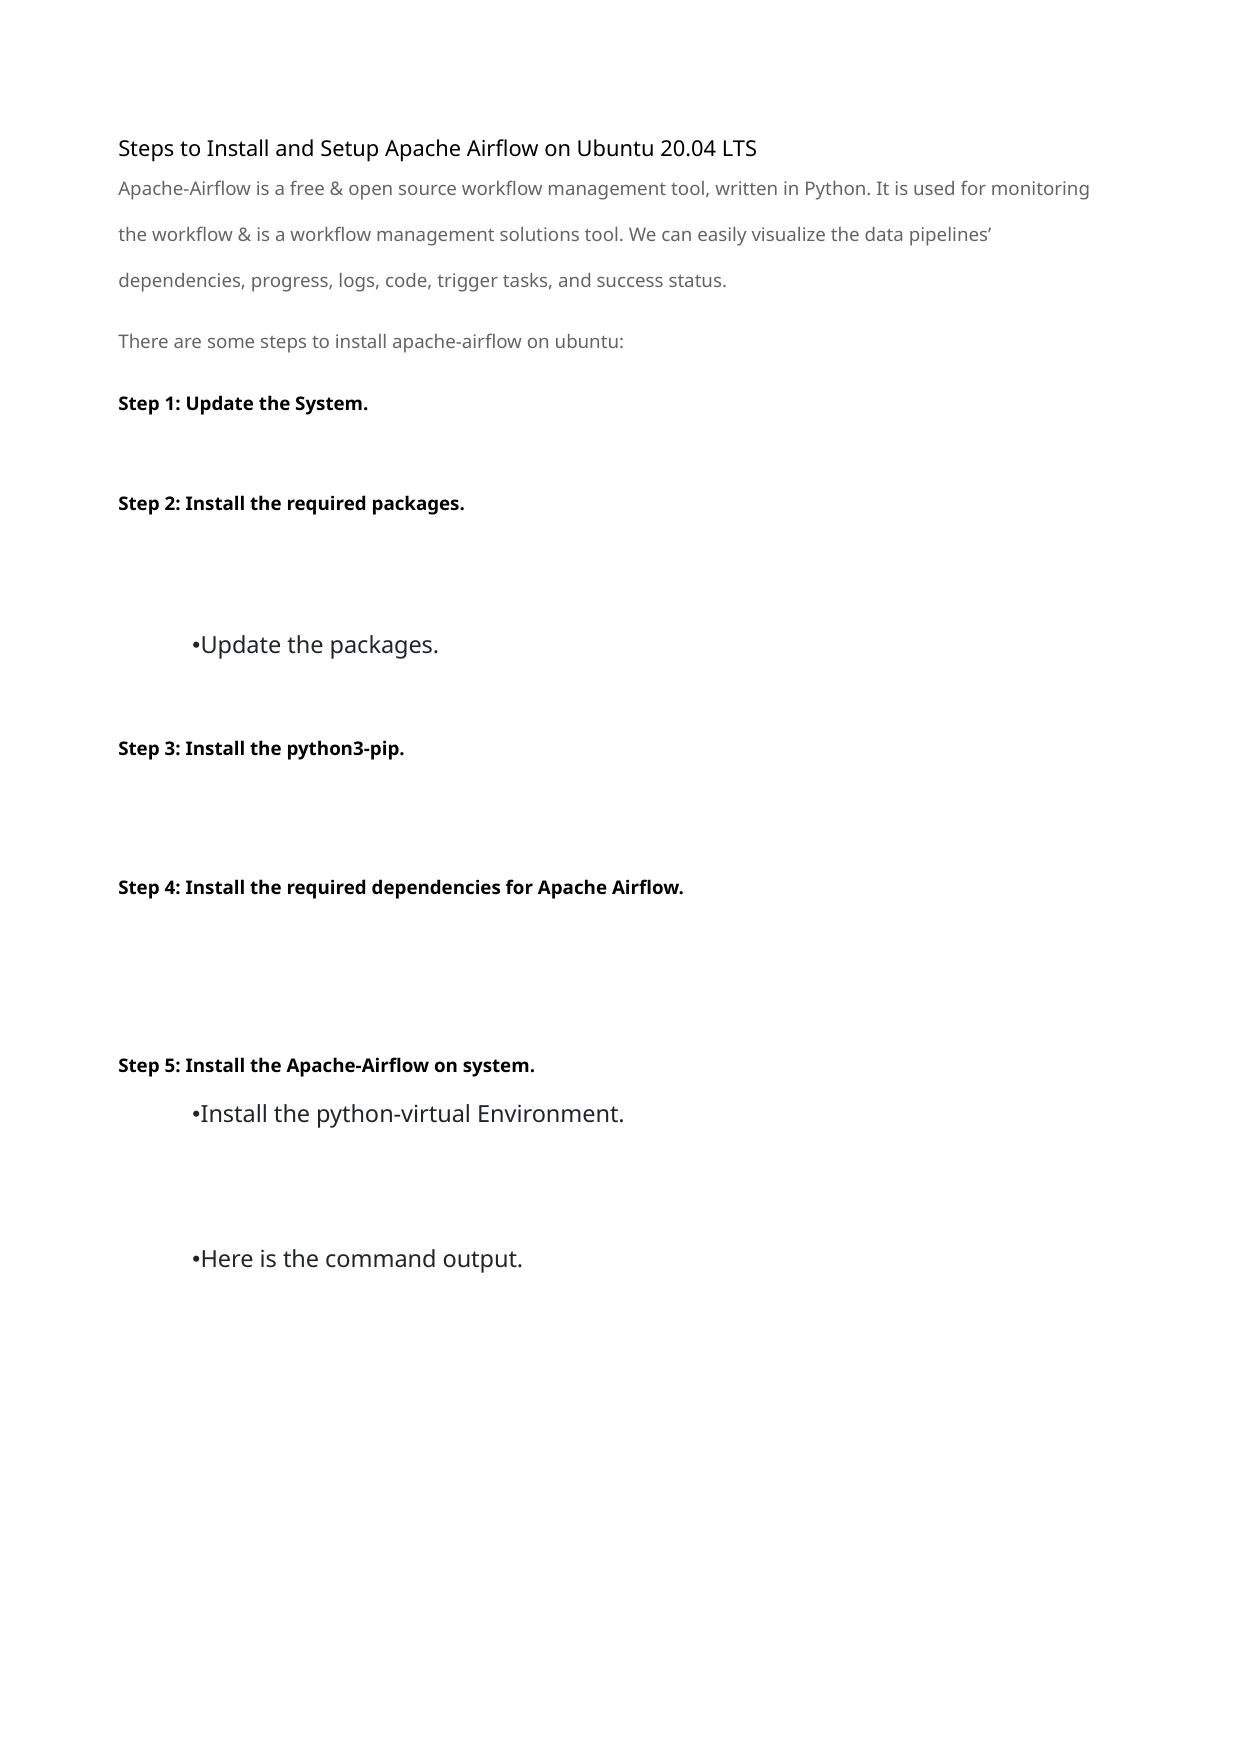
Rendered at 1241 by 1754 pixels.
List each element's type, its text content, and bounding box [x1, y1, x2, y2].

text apt-get update [21, 435, 1240, 469]
list apt-get install software-properties-common apt-add-repository universe [21, 535, 1240, 608]
text There are some steps to install apache-airflow on ubuntu: [118, 328, 1122, 354]
text Step 5: Install the Apache-Airflow on system. [118, 1032, 1122, 1078]
text Step 1: Update the System. [118, 390, 1122, 416]
text Apache-Airflow is a free & open source workflow management tool, written in Python. It is used for monitoring the workflow & is a workflow management solutions tool. We can easily visualize the data pipelines’ dependencies, progress, logs, code, trigger tasks, and success status. [118, 175, 1122, 292]
subtitle Steps to Install and Setup Apache Airflow on Ubuntu 20.04 LTS [118, 133, 1122, 162]
text Step 4: Install the required dependencies for Apache Airflow. [118, 853, 1122, 900]
list Here is the command output. [118, 1222, 1122, 1275]
text apt-get install libmysqlclient-dev apt-get install libssl-dev apt-get install libkrb5-dev [21, 919, 1240, 1032]
text Step 2: Install the required packages. [118, 469, 1122, 516]
text Step 3: Install the python3-pip. [118, 714, 1122, 761]
text apt-get update [21, 680, 1240, 714]
list Update the packages. [118, 608, 1122, 661]
list apt install python3-virtualenv virtualenv airflow_example [21, 1149, 1240, 1222]
list Install the python-virtual Environment. [118, 1098, 1122, 1130]
text apt-get install python-setuptools apt install python3-pip [21, 780, 1240, 853]
